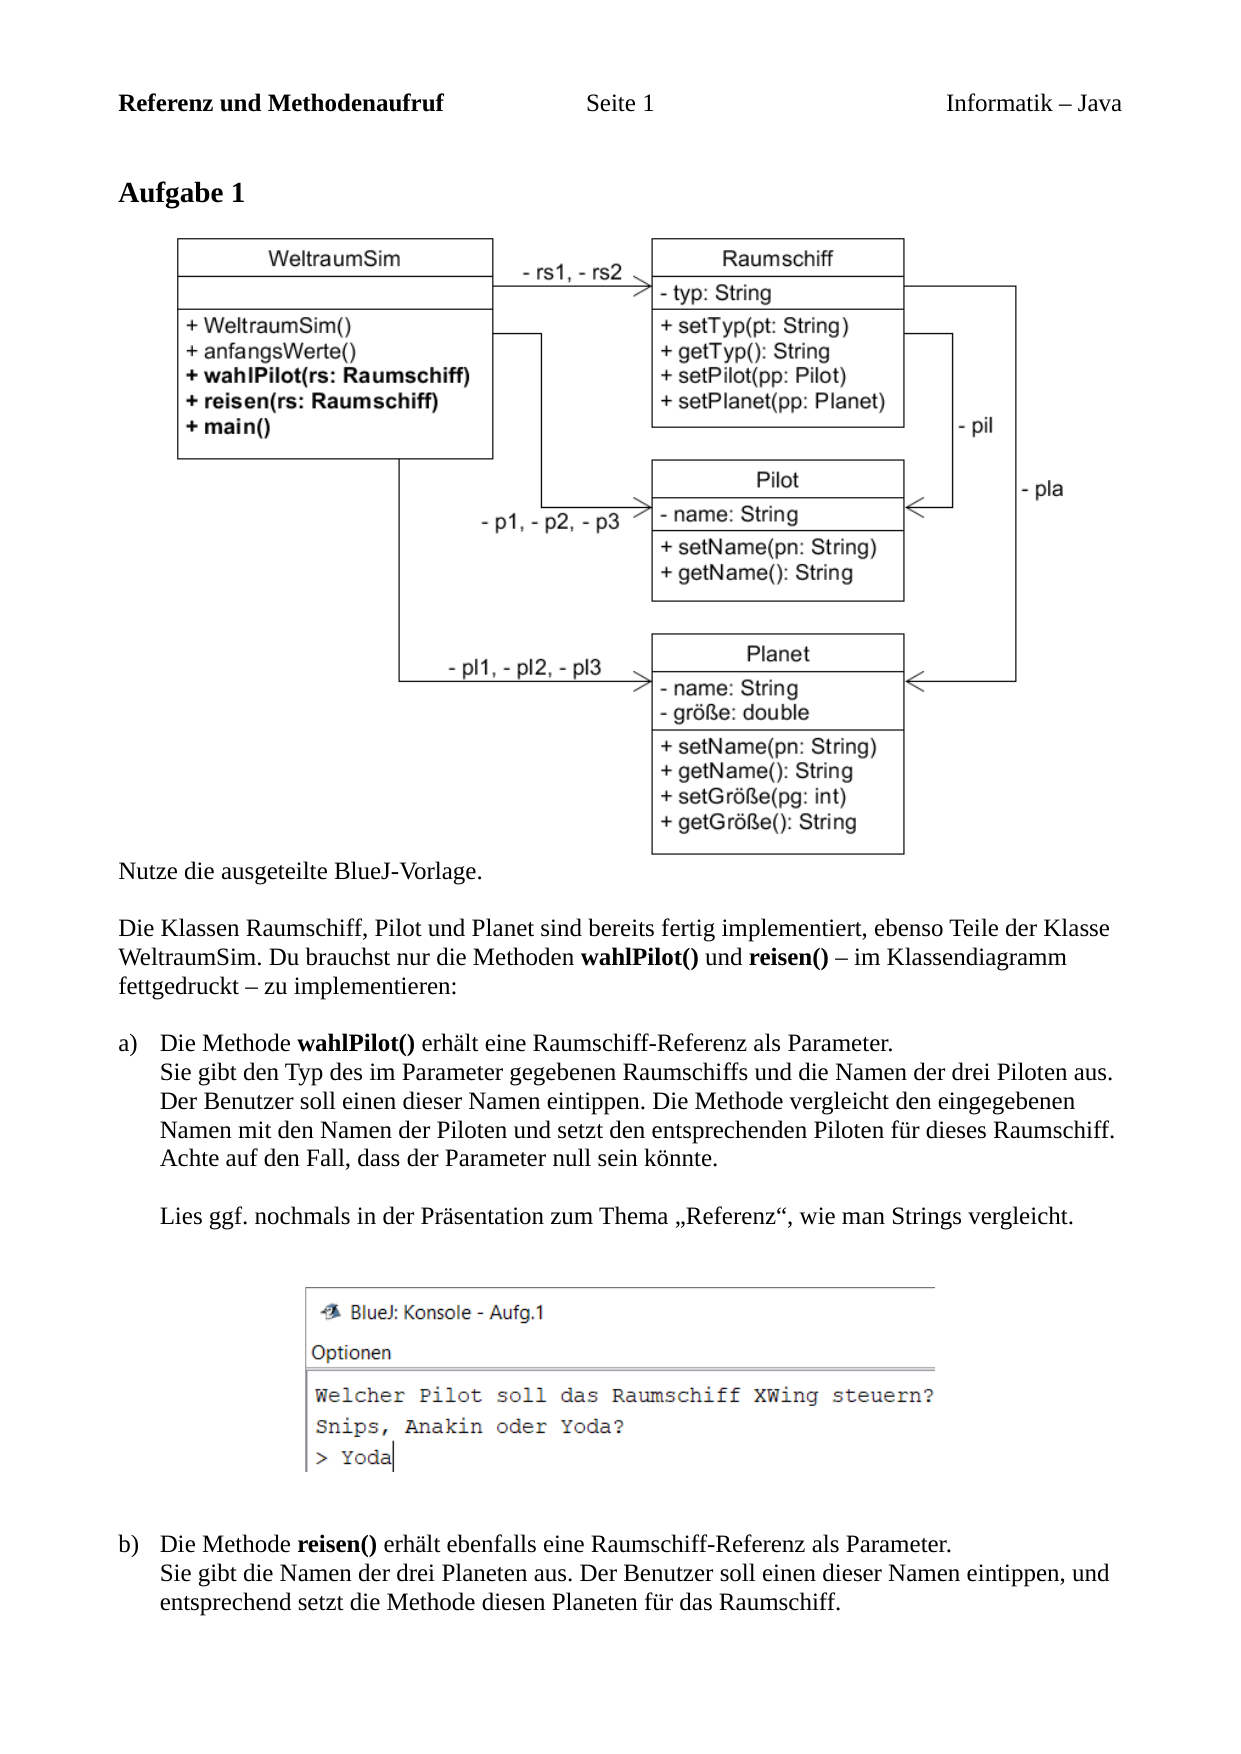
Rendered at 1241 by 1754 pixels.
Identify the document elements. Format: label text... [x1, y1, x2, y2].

picture [176, 237, 1064, 856]
text Die Klassen Raumschiff, Pilot und Planet sind bereits fertig implementiert, ebenso Teile der Klasse WeltraumSim. Du brauchst nur die Methoden wahlPilot() und reisen() – im Klassendiagramm fettgedruckt – zu implementieren: [118, 913, 1122, 1000]
picture [305, 1287, 935, 1472]
list Die Methode reisen() erhält ebenfalls eine Raumschiff-Referenz als Parameter. Sie gibt die Namen der drei Planeten aus. Der Benutzer soll einen dieser Namen eintippen, und entsprechend setzt die Methode diesen Planeten für das Raumschiff. [118, 1529, 1122, 1615]
text Nutze die ausgeteilte BlueJ-Vorlage. [118, 856, 1122, 885]
list Die Methode wahlPilot() erhält eine Raumschiff-Referenz als Parameter. Sie gibt den Typ des im Parameter gegebenen Raumschiffs und die Namen der drei Piloten aus. Der Benutzer soll einen dieser Namen eintippen. Die Methode vergleicht den eingegebenen Namen mit den Namen der Piloten und setzt den entsprechenden Piloten für dieses Raumschiff. Achte auf den Fall, dass der Parameter null sein könnte. Lies ggf. nochmals in der Präsentation zum Thema „Referenz“, wie man Strings vergleicht. [118, 1028, 1122, 1230]
text Aufgabe 1 [118, 176, 1122, 209]
